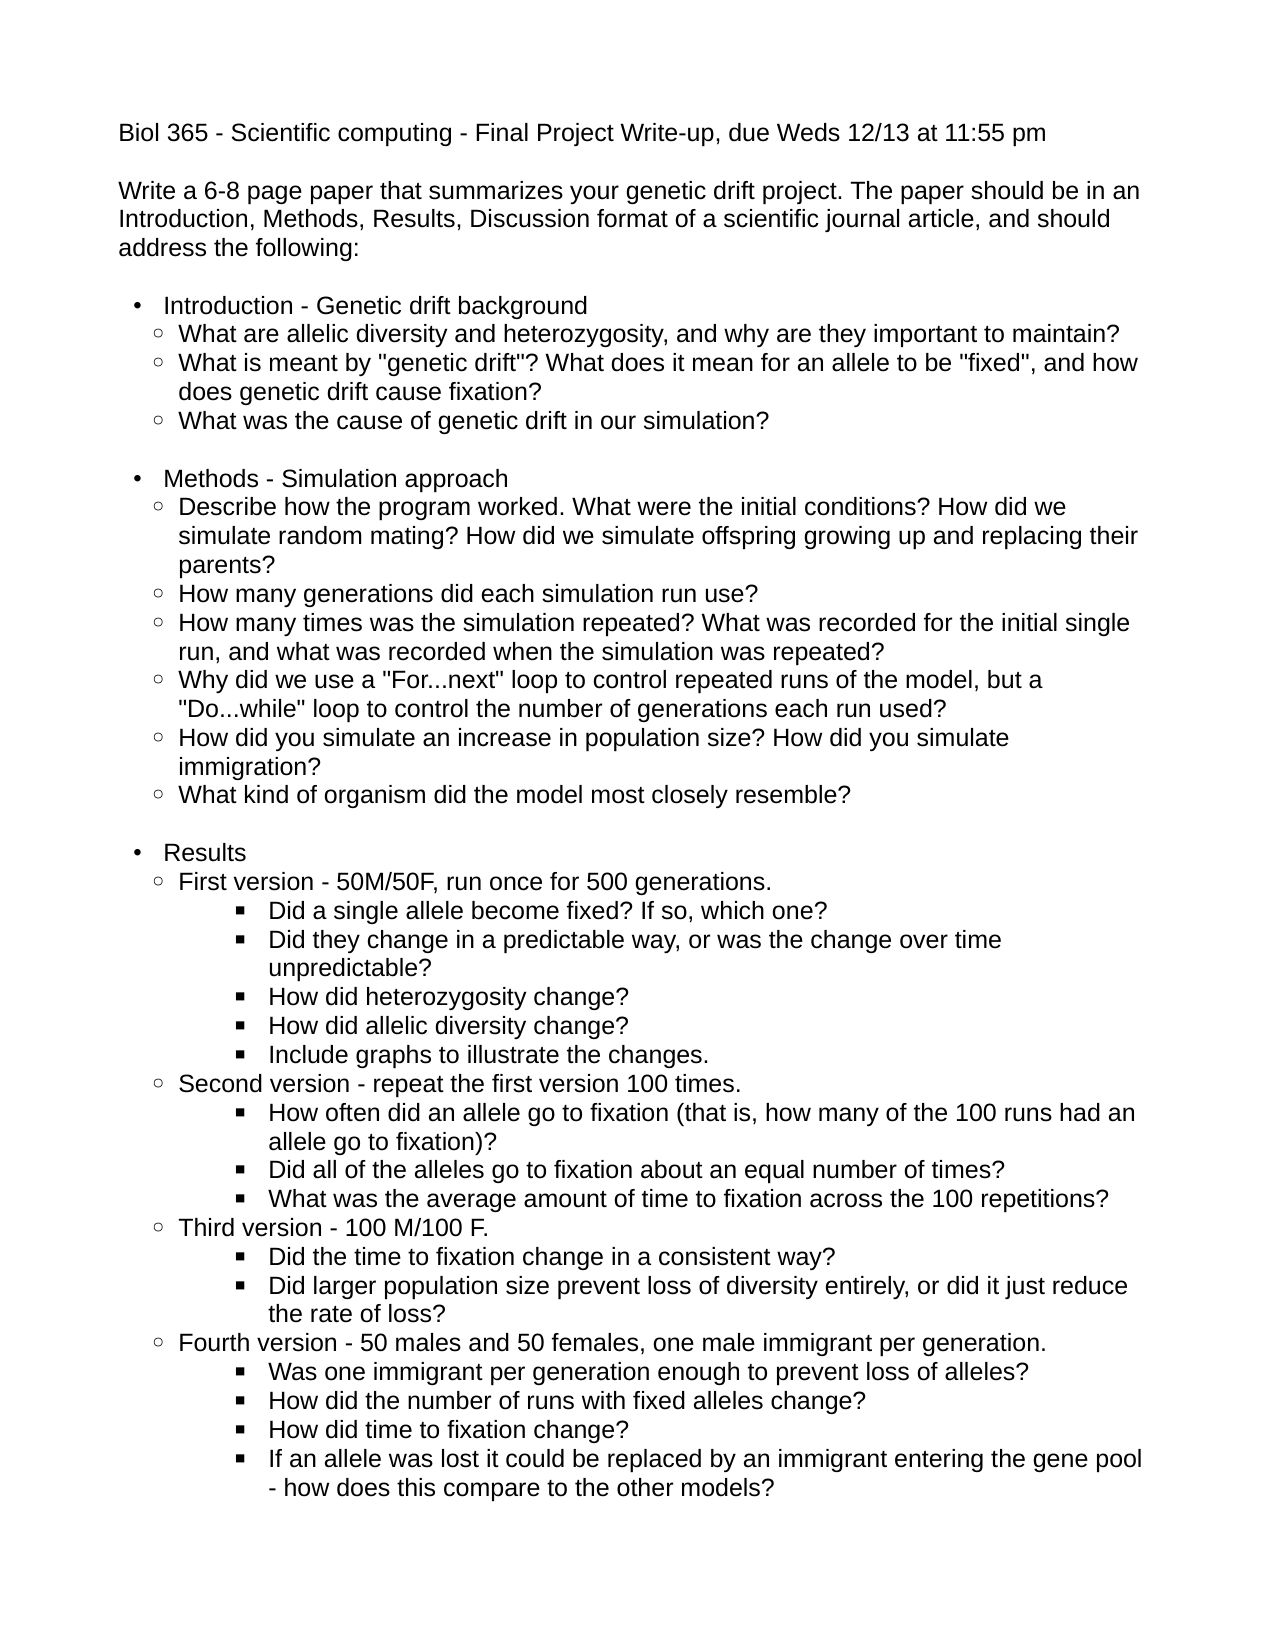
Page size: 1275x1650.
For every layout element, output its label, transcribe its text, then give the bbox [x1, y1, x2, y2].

list First version - 50M/50F, run once for 500 generations. [148, 867, 1157, 896]
list What are allelic diversity and heterozygosity, and why are they important to maintain? [148, 319, 1157, 348]
list How often did an allele go to fixation (that is, how many of the 100 runs had an allele go to fixation)? [231, 1098, 1157, 1155]
list What is meant by "genetic drift"? What does it mean for an allele to be "fixed", and how does genetic drift cause fixation? [148, 348, 1157, 406]
list Third version - 100 M/100 F. [148, 1213, 1157, 1242]
text Write a 6-8 page paper that summarizes your genetic drift project. The paper should be in an Introduction, Methods, Results, Discussion format of a scientific journal article, and should address the following: [118, 176, 1157, 262]
list Why did we use a "For...next" loop to control repeated runs of the model, but a "Do...while" loop to control the number of generations each run used? [148, 665, 1157, 723]
list What kind of organism did the model most closely resemble? [148, 780, 1157, 809]
list How did time to fixation change? [231, 1415, 1157, 1444]
list Did the time to fixation change in a consistent way? [231, 1242, 1157, 1271]
list Did larger population size prevent loss of diversity entirely, or did it just reduce the rate of loss? [231, 1271, 1157, 1328]
list Was one immigrant per generation enough to prevent loss of alleles? [231, 1357, 1157, 1386]
list Results [133, 838, 1157, 867]
list How did you simulate an increase in population size? How did you simulate immigration? [148, 723, 1157, 780]
list What was the average amount of time to fixation across the 100 repetitions? [231, 1184, 1157, 1213]
list Did all of the alleles go to fixation about an equal number of times? [231, 1155, 1157, 1184]
list How did the number of runs with fixed alleles change? [231, 1386, 1157, 1415]
list Include graphs to illustrate the changes. [231, 1040, 1157, 1069]
text Biol 365 - Scientific computing - Final Project Write-up, due Weds 12/13 at 11:55 pm [118, 118, 1157, 147]
list Second version - repeat the first version 100 times. [148, 1069, 1157, 1098]
list Methods - Simulation approach [133, 463, 1157, 492]
list Describe how the program worked. What were the initial conditions? How did we simulate random mating? How did we simulate offspring growing up and replacing their parents? [148, 492, 1157, 579]
list Did a single allele become fixed? If so, which one? [231, 896, 1157, 924]
list How many times was the simulation repeated? What was recorded for the initial single run, and what was recorded when the simulation was repeated? [148, 608, 1157, 665]
list How did heterozygosity change? [231, 982, 1157, 1011]
list How many generations did each simulation run use? [148, 579, 1157, 608]
list How did allelic diversity change? [231, 1011, 1157, 1040]
list Did they change in a predictable way, or was the change over time unpredictable? [231, 924, 1157, 982]
list Fourth version - 50 males and 50 females, one male immigrant per generation. [148, 1328, 1157, 1357]
list What was the cause of genetic drift in our simulation? [148, 406, 1157, 435]
list If an allele was lost it could be replaced by an immigrant entering the gene pool - how does this compare to the other models? [231, 1444, 1157, 1501]
list Introduction - Genetic drift background [133, 291, 1157, 319]
